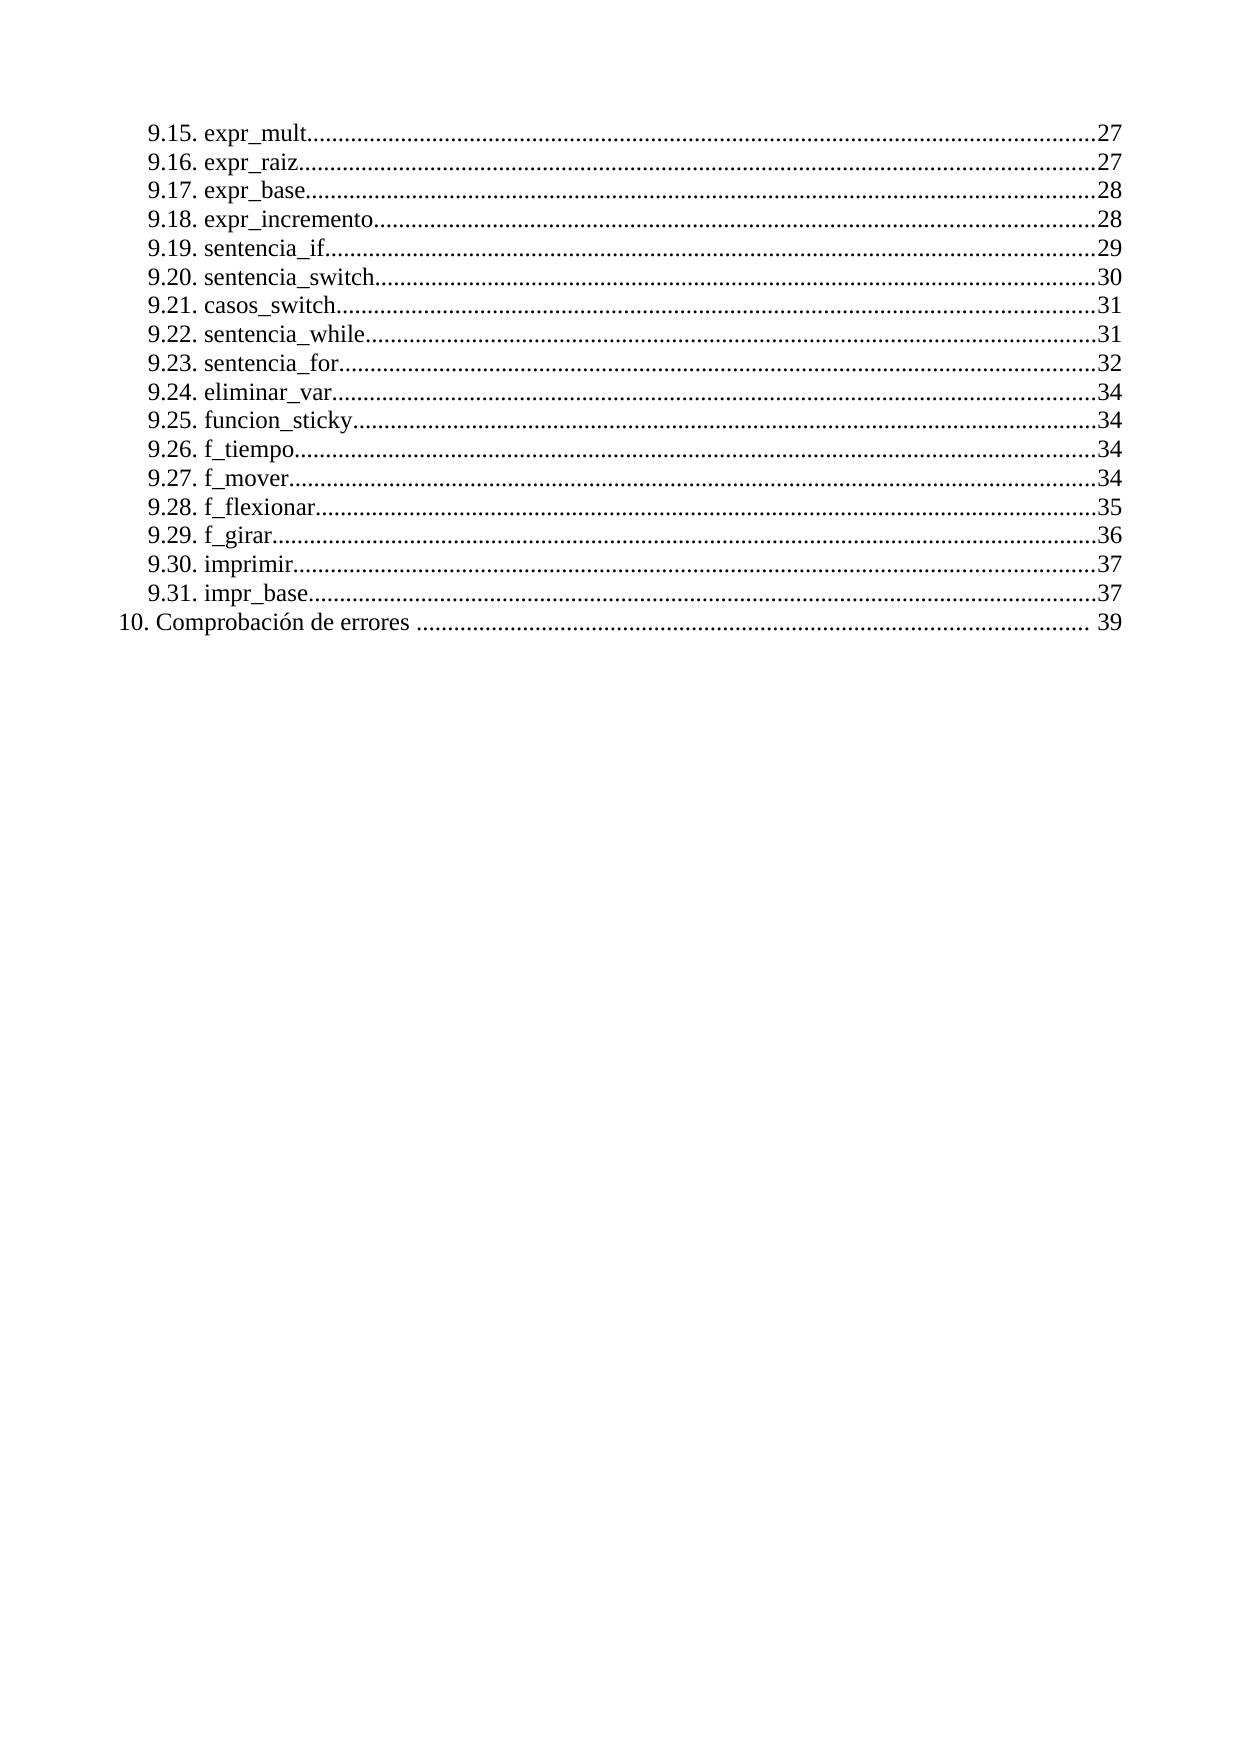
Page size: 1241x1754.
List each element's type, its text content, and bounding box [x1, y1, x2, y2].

text 9.27. f_mover 34 [148, 463, 1122, 492]
text 9.18. expr_incremento 28 [148, 204, 1122, 233]
text 9.19. sentencia_if 29 [148, 233, 1122, 262]
text 9.28. f_flexionar 35 [148, 492, 1122, 521]
text 9.25. funcion_sticky 34 [148, 406, 1122, 434]
text 9.23. sentencia_for 32 [148, 348, 1122, 377]
text 9.17. expr_base 28 [148, 176, 1122, 204]
text 9.21. casos_switch 31 [148, 291, 1122, 319]
text 10. Comprobación de errores 39 [118, 607, 1122, 636]
text 9.26. f_tiempo 34 [148, 434, 1122, 463]
text 9.29. f_girar 36 [148, 521, 1122, 549]
text 9.22. sentencia_while 31 [148, 319, 1122, 348]
text 9.24. eliminar_var 34 [148, 377, 1122, 406]
text 9.20. sentencia_switch 30 [148, 262, 1122, 291]
text 9.30. imprimir 37 [148, 549, 1122, 578]
text 9.15. expr_mult 27 [148, 118, 1122, 147]
text 9.31. impr_base 37 [148, 578, 1122, 607]
text 9.16. expr_raiz 27 [148, 147, 1122, 176]
